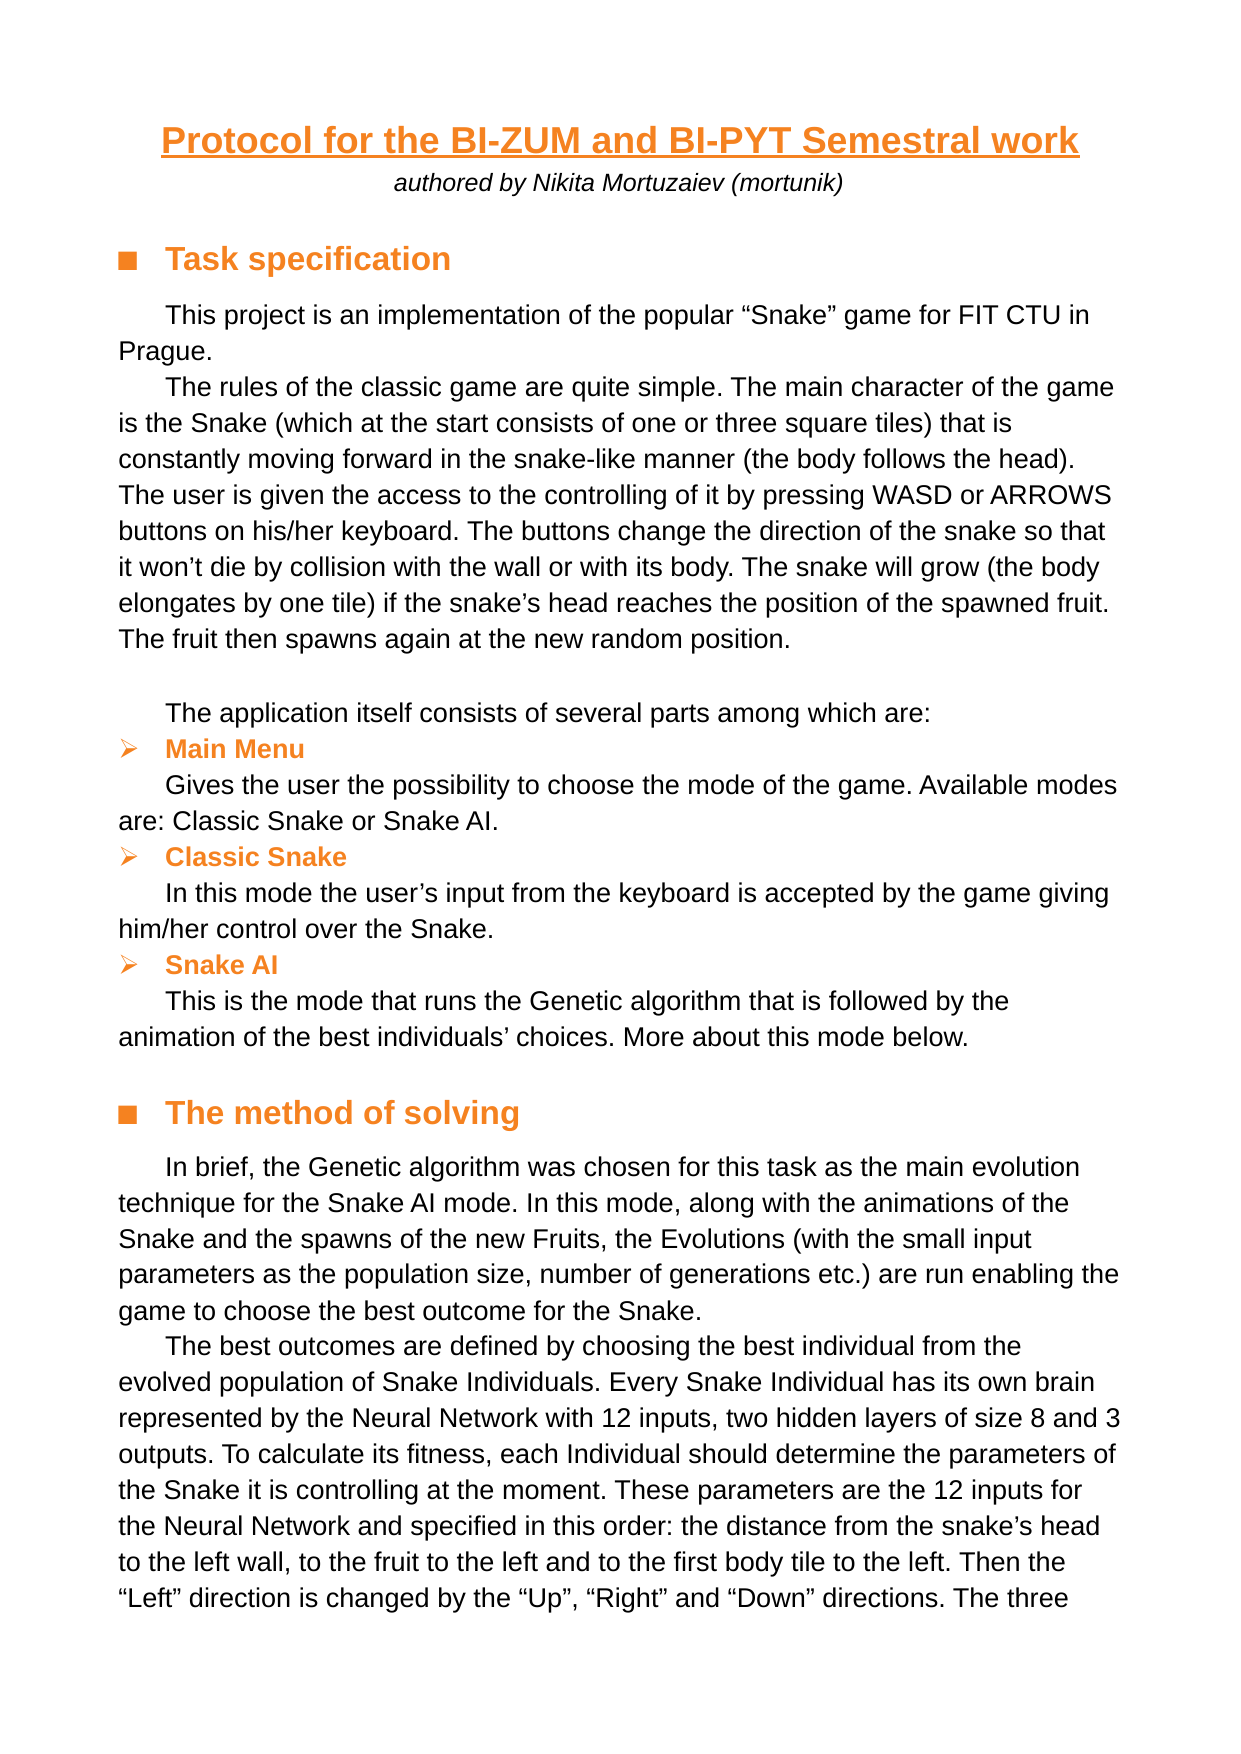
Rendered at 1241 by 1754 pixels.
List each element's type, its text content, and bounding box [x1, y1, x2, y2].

list Task specification [118, 239, 1122, 278]
text Gives the user the possibility to choose the mode of the game. Available modes are: Classic Snake or Snake AI. [118, 769, 1122, 836]
list Snake AI [118, 949, 1122, 980]
text In brief, the Genetic algorithm was chosen for this task as the main evolution technique for the Snake AI mode. In this mode, along with the animations of the Snake and the spawns of the new Fruits, the Evolutions (with the small input parameters as the population size, number of generations etc.) are run enabling the game to choose the best outcome for the Snake. [118, 1151, 1122, 1326]
text Protocol for the BI-ZUM and BI-PYT Semestral work [118, 118, 1122, 161]
text This project is an implementation of the popular “Snake” game for FIT CTU in Prague. [118, 297, 1122, 367]
list The method of solving [118, 1093, 1122, 1131]
list Classic Snake [118, 841, 1122, 872]
text In this mode the user’s input from the keyboard is accepted by the game giving him/her control over the Snake. [118, 877, 1122, 944]
text This is the mode that runs the Genetic algorithm that is followed by the animation of the best individuals’ choices. More about this mode below. [118, 985, 1122, 1052]
text The best outcomes are defined by choosing the best individual from the evolved population of Snake Individuals. Every Snake Individual has its own brain represented by the Neural Network with 12 inputs, two hidden layers of size 8 and 3 outputs. To calculate its fitness, each Individual should determine the parameters of the Snake it is controlling at the moment. These parameters are the 12 inputs for the Neural Network and specified in this order: the distance from the snake’s head to the left wall, to the fruit to the left and to the first body tile to the left. Then the “Left” direction is changed by the “Up”, “Right” and “Down” directions. The three [118, 1330, 1122, 1613]
text The rules of the classic game are quite simple. The main character of the game is the Snake (which at the start consists of one or three square tiles) that is constantly moving forward in the snake-like manner (the body follows the head). The user is given the access to the controlling of it by pressing WASD or ARROWS buttons on his/her keyboard. The buttons change the direction of the snake so that it won’t die by collision with the wall or with its body. The snake will grow (the body elongates by one tile) if the snake’s head reaches the position of the spawned fruit. The fruit then spawns again at the new random position. [118, 371, 1122, 654]
list Main Menu [118, 733, 1122, 764]
text authored by Nikita Mortuzaiev (mortunik) [118, 168, 1122, 196]
text The application itself consists of several parts among which are: [118, 697, 1122, 728]
